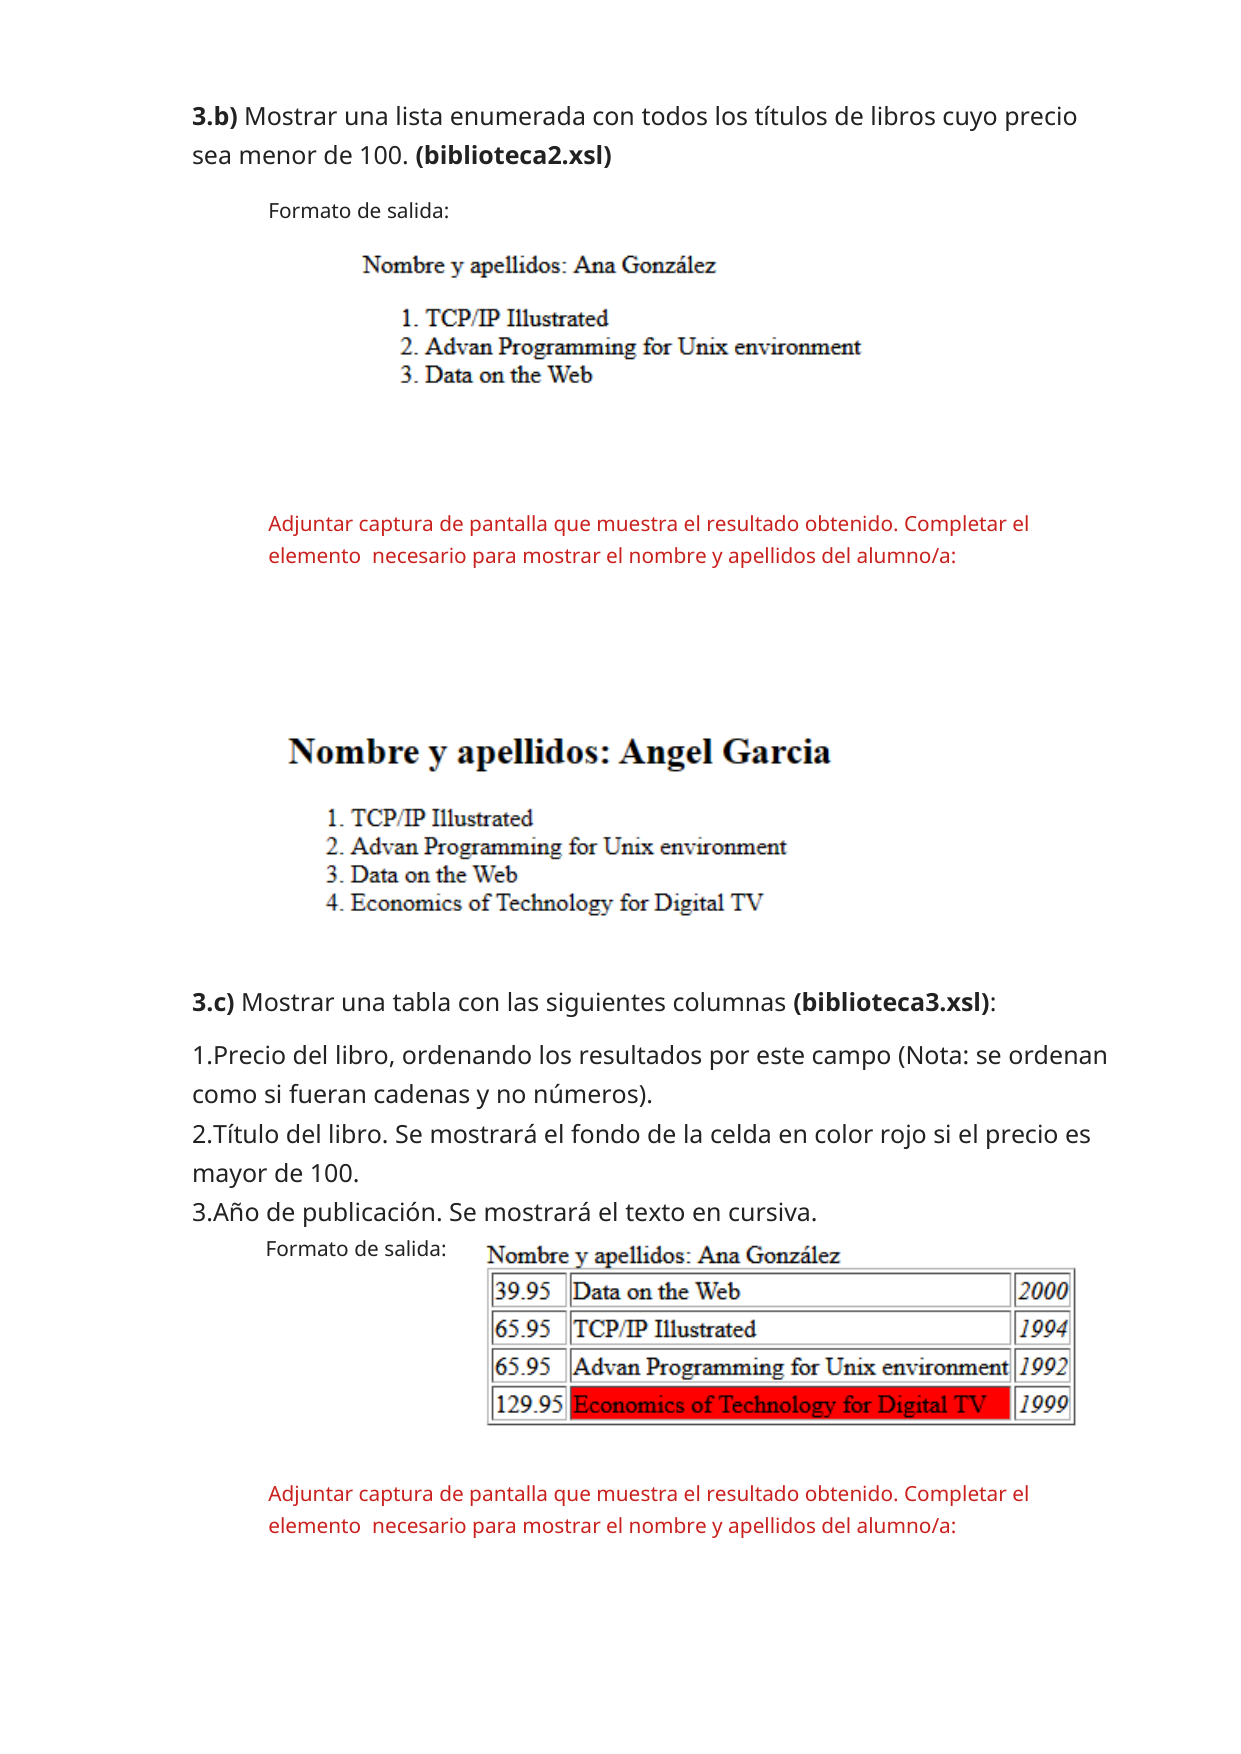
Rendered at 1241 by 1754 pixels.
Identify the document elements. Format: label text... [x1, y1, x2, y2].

list Precio del libro, ordenando los resultados por este campo (Nota: se ordenan como si fueran cadenas y no números). [118, 1038, 1122, 1111]
list Formato de salida: [236, 1234, 478, 1262]
list [1096, 1234, 1122, 1262]
text Adjuntar captura de pantalla que muestra el resultado obtenido. Completar el elemento necesario para mostrar el nombre y apellidos del alumno/a: [268, 509, 1122, 570]
list Año de publicación. Se mostrará el texto en cursiva. [118, 1195, 1122, 1229]
text Adjuntar captura de pantalla que muestra el resultado obtenido. Completar el elemento necesario para mostrar el nombre y apellidos del alumno/a: [268, 1479, 1122, 1540]
picture [284, 720, 957, 947]
list 3.b) Mostrar una lista enumerada con todos los títulos de libros cuyo precio sea menor de 100. (biblioteca2.xsl) [118, 98, 1122, 172]
list 3.c) Mostrar una tabla con las siguientes columnas (biblioteca3.xsl): [118, 984, 1122, 1018]
picture [360, 245, 881, 405]
text Formato de salida: [118, 191, 1122, 225]
list Título del libro. Se mostrará el fondo de la celda en color rojo si el precio es mayor de 100. [118, 1116, 1122, 1189]
picture [478, 1233, 1096, 1446]
